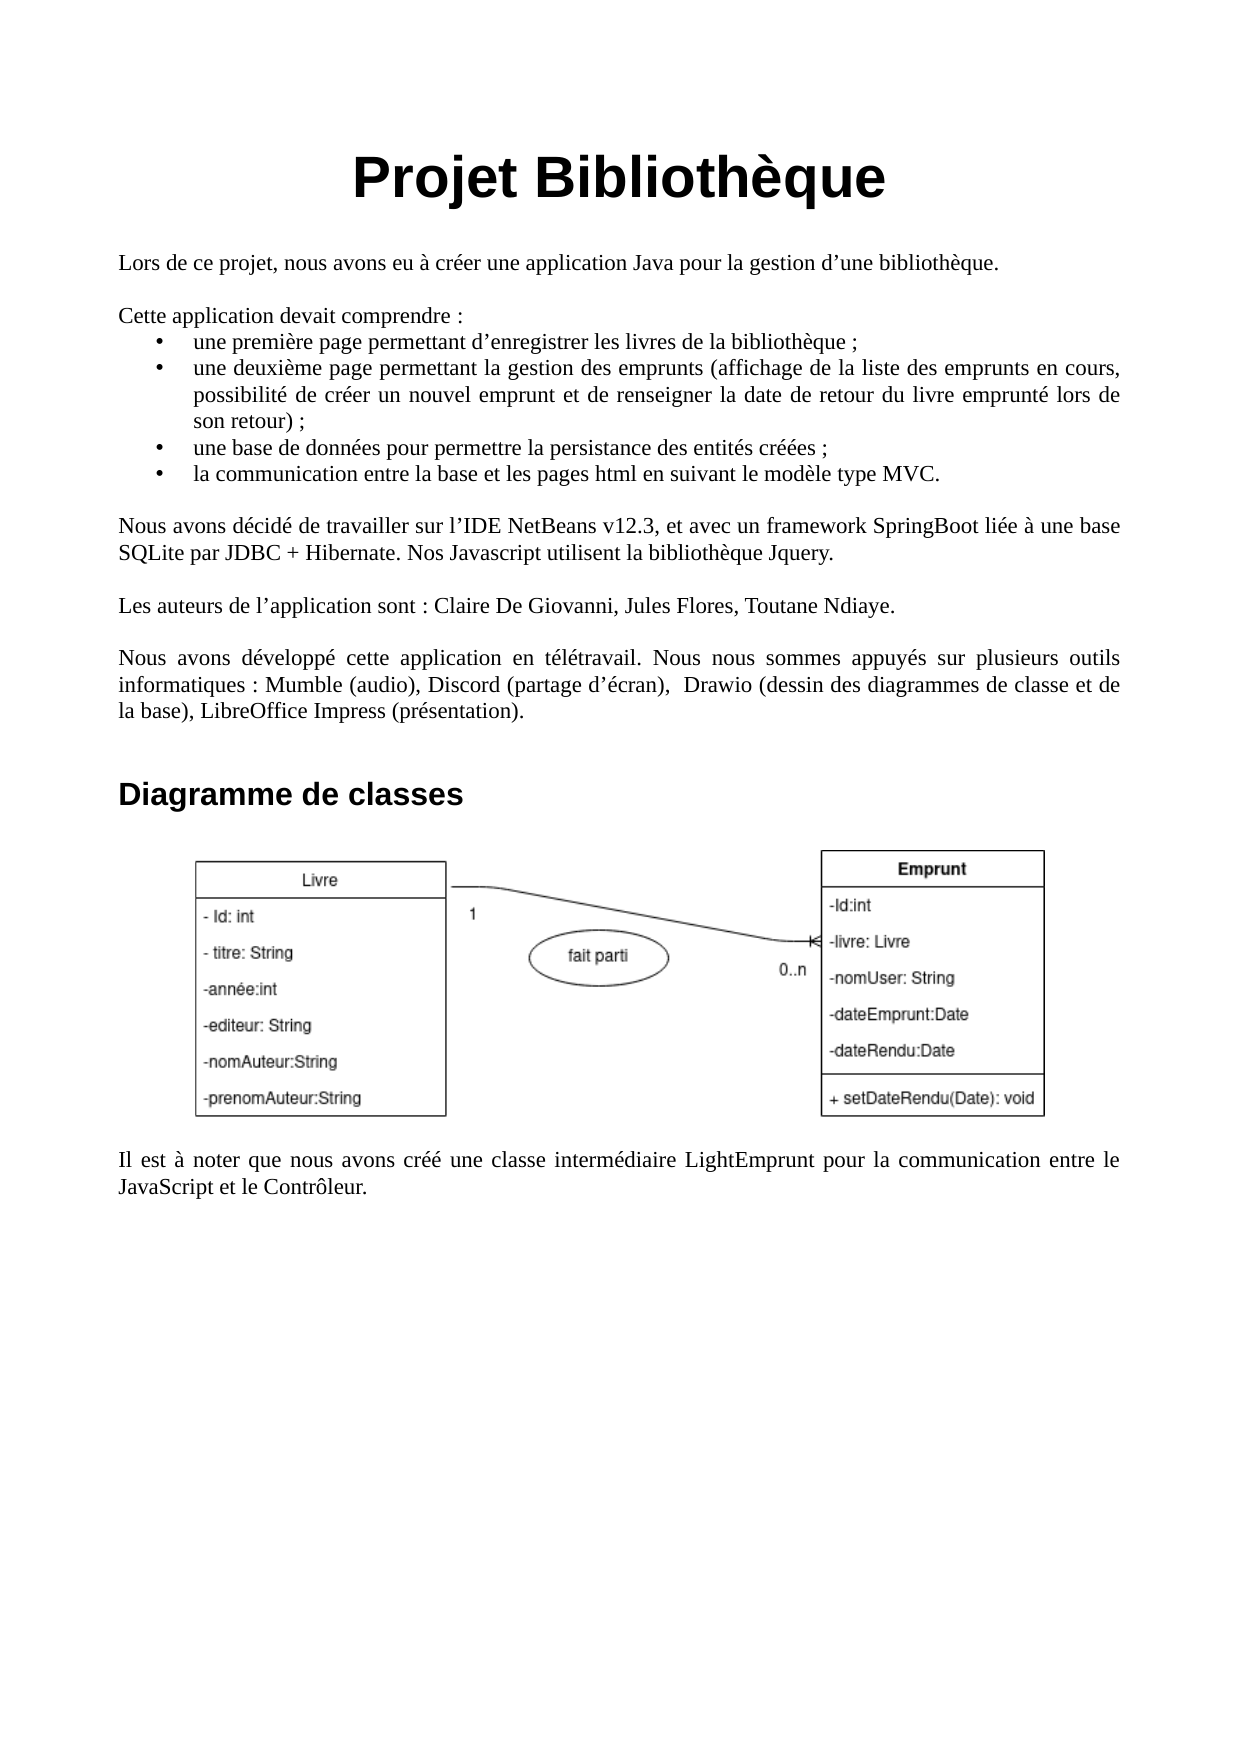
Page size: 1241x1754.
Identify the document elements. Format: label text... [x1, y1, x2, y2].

list une première page permettant d’enregistrer les livres de la bibliothèque ; [156, 328, 1122, 354]
title Projet Bibliothèque [118, 143, 1122, 210]
list la communication entre la base et les pages html en suivant le modèle type MVC. [156, 460, 1122, 486]
text Nous avons décidé de travailler sur l’IDE NetBeans v12.3, et avec un framework SpringBoot liée à une base SQLite par JDBC + Hibernate. Nos Javascript utilisent la bibliothèque Jquery. [118, 513, 1122, 565]
text Cette application devait comprendre : [118, 302, 1122, 328]
text Nous avons développé cette application en télétravail. Nous nous sommes appuyés sur plusieurs outils informatiques : Mumble (audio), Discord (partage d’écran), Drawio (dessin des diagrammes de classe et de la base), LibreOffice Impress (présentation). [118, 644, 1122, 723]
text Lors de ce projet, nous avons eu à créer une application Java pour la gestion d’une bibliothèque. [118, 249, 1122, 275]
picture [195, 850, 1045, 1121]
list une base de données pour permettre la persistance des entités créées ; [156, 433, 1122, 460]
text Il est à noter que nous avons créé une classe intermédiaire LightEmprunt pour la communication entre le JavaScript et le Contrôleur. [118, 1147, 1122, 1199]
subtitle Diagramme de classes [118, 775, 1122, 812]
list une deuxième page permettant la gestion des emprunts (affichage de la liste des emprunts en cours, possibilité de créer un nouvel emprunt et de renseigner la date de retour du livre emprunté lors de son retour) ; [156, 354, 1122, 433]
text Les auteurs de l’application sont : Claire De Giovanni, Jules Flores, Toutane Ndiaye. [118, 592, 1122, 618]
